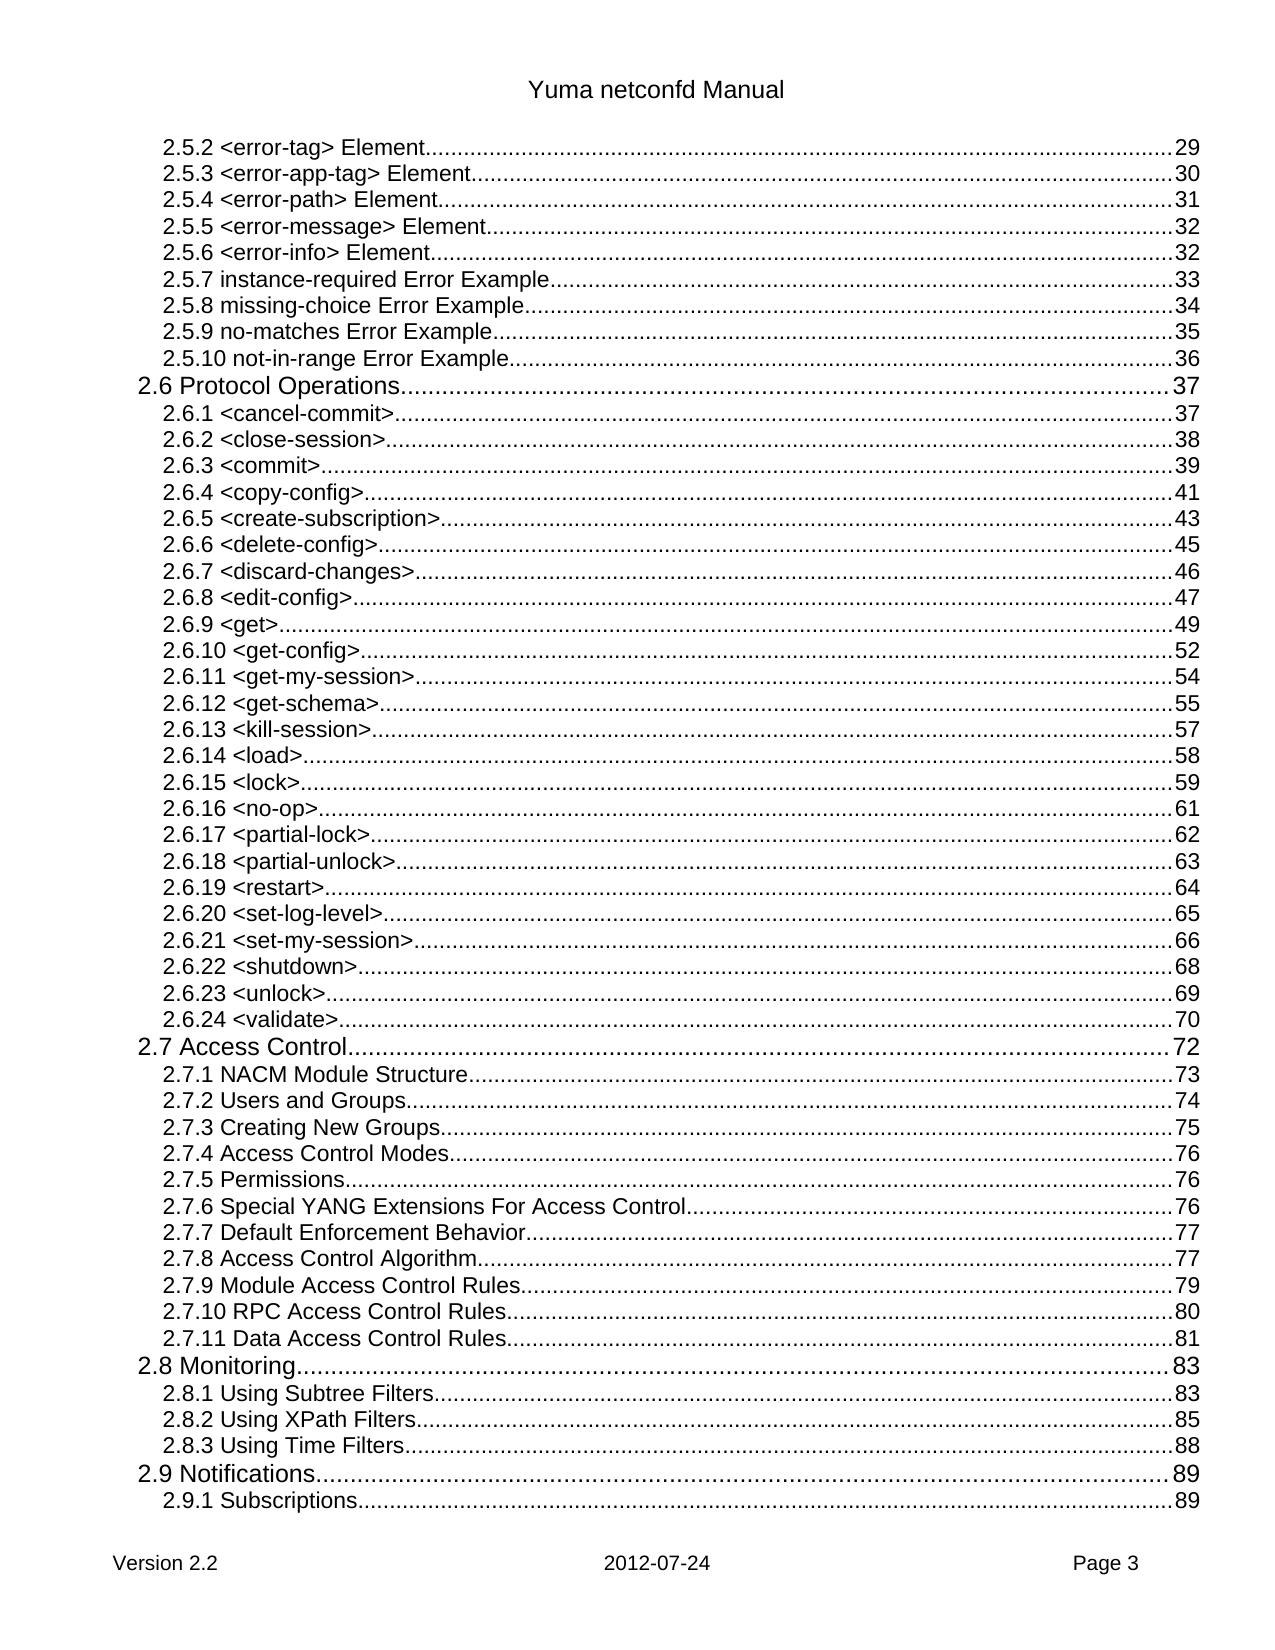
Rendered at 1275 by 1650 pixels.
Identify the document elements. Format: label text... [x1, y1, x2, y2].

text 2.8.3 Using Time Filters 88 [162, 1432, 1200, 1459]
text 2.5.5 <error-message> Element 32 [162, 213, 1200, 239]
text 2.6.23 <unlock> 69 [162, 979, 1200, 1006]
text 2.6.2 <close-session> 38 [162, 426, 1200, 452]
text 2.5.2 <error-tag> Element 29 [162, 134, 1200, 160]
text 2.6.16 <no-op> 61 [162, 795, 1200, 821]
text 2.7.9 Module Access Control Rules 79 [162, 1272, 1200, 1298]
text 2.9 Notifications 89 [137, 1459, 1200, 1487]
text 2.7.4 Access Control Modes 76 [162, 1140, 1200, 1166]
text 2.6 Protocol Operations 37 [137, 371, 1200, 400]
text 2.5.8 missing-choice Error Example 34 [162, 292, 1200, 318]
text 2.6.12 <get-schema> 55 [162, 689, 1200, 716]
text 2.6.7 <discard-changes> 46 [162, 558, 1200, 584]
text 2.6.18 <partial-unlock> 63 [162, 848, 1200, 874]
text 2.6.8 <edit-config> 47 [162, 584, 1200, 611]
text 2.6.4 <copy-config> 41 [162, 479, 1200, 505]
text 2.6.9 <get> 49 [162, 611, 1200, 637]
text 2.6.19 <restart> 64 [162, 874, 1200, 900]
text 2.5.3 <error-app-tag> Element 30 [162, 160, 1200, 186]
text 2.5.7 instance-required Error Example 33 [162, 266, 1200, 292]
text 2.8 Monitoring 83 [137, 1351, 1200, 1379]
text 2.7.11 Data Access Control Rules 81 [162, 1324, 1200, 1351]
text 2.6.21 <set-my-session> 66 [162, 927, 1200, 953]
text 2.7.2 Users and Groups 74 [162, 1087, 1200, 1114]
text 2.6.14 <load> 58 [162, 742, 1200, 769]
text 2.6.15 <lock> 59 [162, 769, 1200, 795]
text 2.6.5 <create-subscription> 43 [162, 505, 1200, 531]
text 2.7.1 NACM Module Structure 73 [162, 1061, 1200, 1087]
text 2.6.10 <get-config> 52 [162, 637, 1200, 663]
text 2.7.8 Access Control Algorithm 77 [162, 1245, 1200, 1272]
text 2.7.5 Permissions 76 [162, 1166, 1200, 1193]
text 2.6.24 <validate> 70 [162, 1006, 1200, 1032]
text 2.7.6 Special YANG Extensions For Access Control 76 [162, 1193, 1200, 1219]
text 2.6.22 <shutdown> 68 [162, 953, 1200, 979]
text 2.5.6 <error-info> Element 32 [162, 239, 1200, 266]
text 2.7.3 Creating New Groups 75 [162, 1114, 1200, 1140]
text 2.6.3 <commit> 39 [162, 452, 1200, 479]
text 2.6.11 <get-my-session> 54 [162, 663, 1200, 689]
text 2.7.10 RPC Access Control Rules 80 [162, 1298, 1200, 1324]
text 2.8.2 Using XPath Filters 85 [162, 1406, 1200, 1432]
text 2.6.1 <cancel-commit> 37 [162, 400, 1200, 426]
text 2.6.13 <kill-session> 57 [162, 716, 1200, 742]
text 2.6.6 <delete-config> 45 [162, 531, 1200, 558]
text 2.7.7 Default Enforcement Behavior 77 [162, 1219, 1200, 1245]
text 2.5.9 no-matches Error Example 35 [162, 318, 1200, 344]
text 2.5.10 not-in-range Error Example 36 [162, 344, 1200, 371]
text 2.9.1 Subscriptions 89 [162, 1487, 1200, 1514]
text 2.7 Access Control 72 [137, 1032, 1200, 1061]
text 2.6.20 <set-log-level> 65 [162, 900, 1200, 927]
text 2.5.4 <error-path> Element 31 [162, 186, 1200, 213]
text 2.6.17 <partial-lock> 62 [162, 821, 1200, 848]
text 2.8.1 Using Subtree Filters 83 [162, 1379, 1200, 1406]
